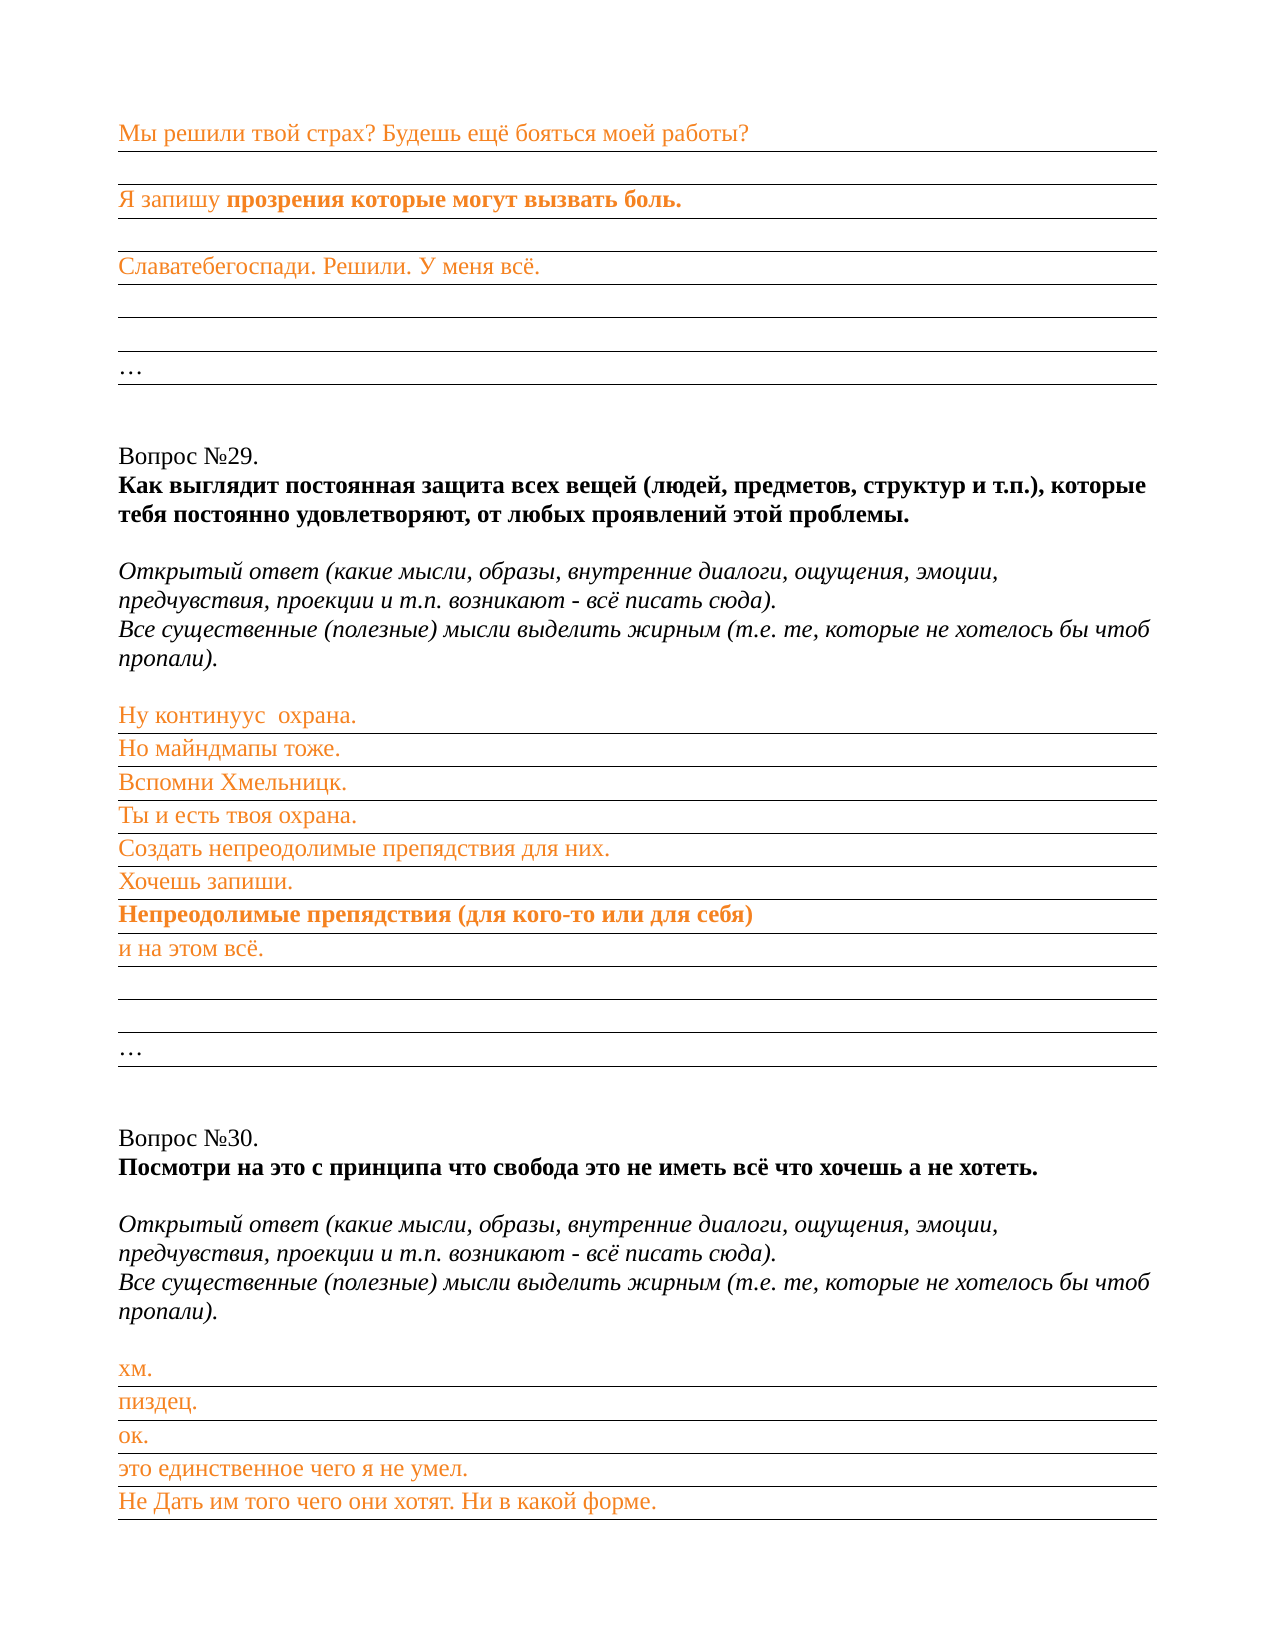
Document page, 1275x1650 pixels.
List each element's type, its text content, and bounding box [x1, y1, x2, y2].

text Славатебегоспади. Решили. У меня всё. [118, 252, 1157, 284]
text Ты и есть твоя охрана. [118, 801, 1157, 833]
text Все существенные (полезные) мысли выделить жирным (т.е. те, которые не хотелось бы чтоб пропали). [118, 614, 1157, 671]
text Открытый ответ (какие мысли, образы, внутренние диалоги, ощущения, эмоции, предчувствия, проекции и т.п. возникают - всё писать сюда). [118, 556, 1157, 614]
text Создать непреодолимые препядствия для них. [118, 834, 1157, 866]
text … [118, 352, 1157, 384]
text Все существенные (полезные) мысли выделить жирным (т.е. те, которые не хотелось бы чтоб пропали). [118, 1267, 1157, 1324]
text это единственное чего я не умел. [118, 1454, 1157, 1486]
text Вопрос №30. [118, 1123, 1157, 1152]
text Не Дать им того чего они хотят. Ни в какой форме. [118, 1487, 1157, 1519]
text Вспомни Хмельницк. [118, 767, 1157, 800]
text Вопрос №29. [118, 441, 1157, 470]
text Хочешь запиши. [118, 867, 1157, 899]
text Посмотри на это с принципа что свобода это не иметь всё что хочешь а не хотеть. [118, 1152, 1157, 1181]
text Но майндмапы тоже. [118, 734, 1157, 766]
text … [118, 1033, 1157, 1066]
text Я запишу прозрения которые могут вызвать боль. [118, 185, 1157, 218]
text Ну континуус охрана. [118, 700, 1157, 733]
text пиздец. [118, 1387, 1157, 1420]
text ок. [118, 1421, 1157, 1453]
text Мы решили твой страх? Будешь ещё бояться моей работы? [118, 118, 1157, 151]
text и на этом всё. [118, 934, 1157, 966]
text Как выглядит постоянная защита всех вещей (людей, предметов, структур и т.п.), которые тебя постоянно удовлетворяют, от любых проявлений этой проблемы. [118, 470, 1157, 528]
text Непреодолимые препядствия (для кого-то или для себя) [118, 900, 1157, 933]
text хм. [118, 1353, 1157, 1386]
text Открытый ответ (какие мысли, образы, внутренние диалоги, ощущения, эмоции, предчувствия, проекции и т.п. возникают - всё писать сюда). [118, 1209, 1157, 1267]
